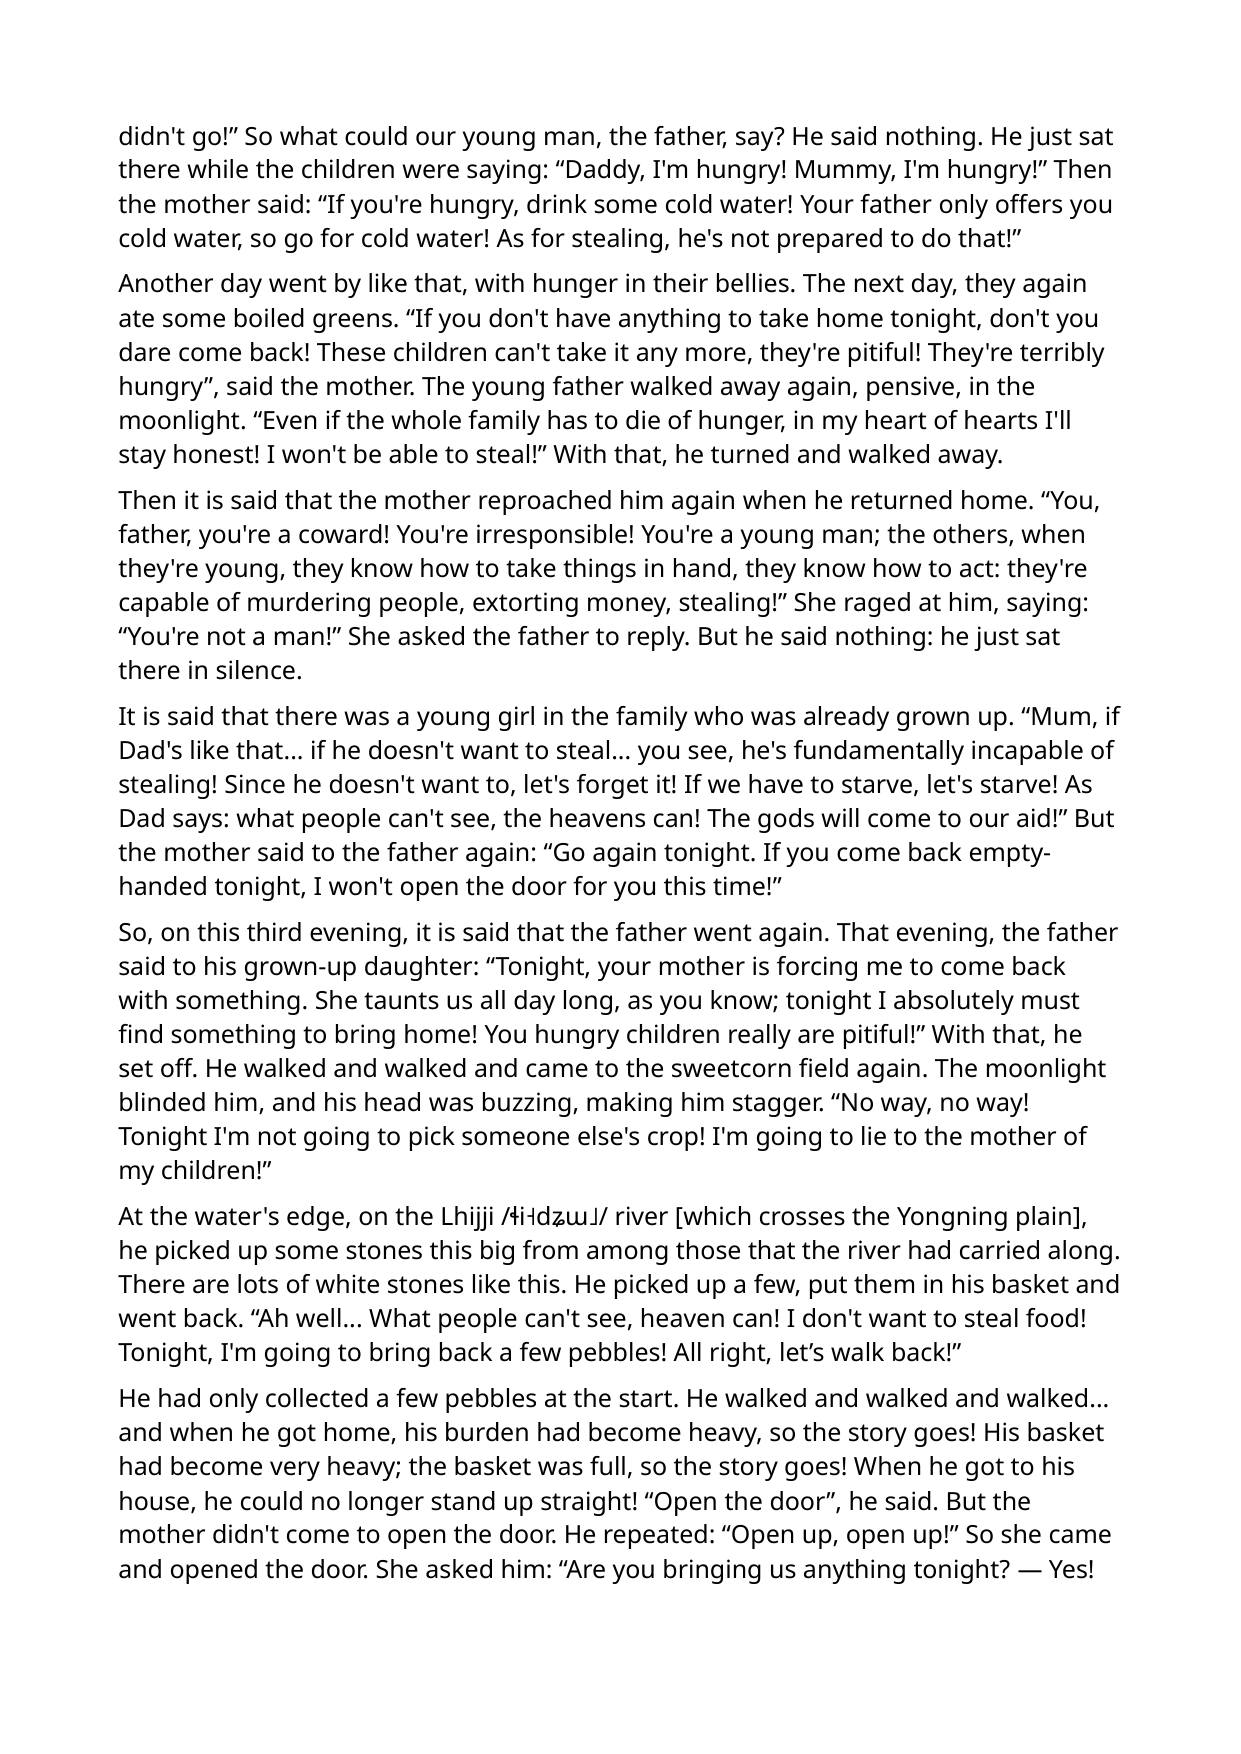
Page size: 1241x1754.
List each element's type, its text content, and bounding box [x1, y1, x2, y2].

text didn't go!” So what could our young man, the father, say? He said nothing. He just sat there while the children were saying: “Daddy, I'm hungry! Mummy, I'm hungry!” Then the mother said: “If you're hungry, drink some cold water! Your father only offers you cold water, so go for cold water! As for stealing, he's not prepared to do that!” [118, 118, 1122, 254]
text He had only collected a few pebbles at the start. He walked and walked and walked... and when he got home, his burden had become heavy, so the story goes! His basket had become very heavy; the basket was full, so the story goes! When he got to his house, he could no longer stand up straight! “Open the door”, he said. But the mother didn't come to open the door. He repeated: “Open up, open up!” So she came and opened the door. She asked him: “Are you bringing us anything tonight? — Yes! [118, 1381, 1122, 1585]
text Then it is said that the mother reproached him again when he returned home. “You, father, you're a coward! You're irresponsible! You're a young man; the others, when they're young, they know how to take things in hand, they know how to act: they're capable of murdering people, extorting money, stealing!” She raged at him, saying: “You're not a man!” She asked the father to reply. But he said nothing: he just sat there in silence. [118, 482, 1122, 687]
text Another day went by like that, with hunger in their bellies. The next day, they again ate some boiled greens. “If you don't have anything to take home tonight, don't you dare come back! These children can't take it any more, they're pitiful! They're terribly hungry”, said the mother. The young father walked away again, pensive, in the moonlight. “Even if the whole family has to die of hunger, in my heart of hearts I'll stay honest! I won't be able to steal!” With that, he turned and walked away. [118, 266, 1122, 471]
text So, on this third evening, it is said that the father went again. That evening, the father said to his grown-up daughter: “Tonight, your mother is forcing me to come back with something. She taunts us all day long, as you know; tonight I absolutely must find something to bring home! You hungry children really are pitiful!” With that, he set off. He walked and walked and came to the sweetcorn field again. The moonlight blinded him, and his head was buzzing, making him stagger. “No way, no way! Tonight I'm not going to pick someone else's crop! I'm going to lie to the mother of my children!” [118, 914, 1122, 1187]
text At the water's edge, on the Lhijji /ɬi˧dʑɯ˩/ river [which crosses the Yongning plain], he picked up some stones this big from among those that the river had carried along. There are lots of white stones like this. He picked up a few, put them in his basket and went back. “Ah well... What people can't see, heaven can! I don't want to steal food! Tonight, I'm going to bring back a few pebbles! All right, let’s walk back!” [118, 1199, 1122, 1369]
text It is said that there was a young girl in the family who was already grown up. “Mum, if Dad's like that... if he doesn't want to steal... you see, he's fundamentally incapable of stealing! Since he doesn't want to, let's forget it! If we have to starve, let's starve! As Dad says: what people can't see, the heavens can! The gods will come to our aid!” But the mother said to the father again: “Go again tonight. If you come back empty-handed tonight, I won't open the door for you this time!” [118, 698, 1122, 903]
